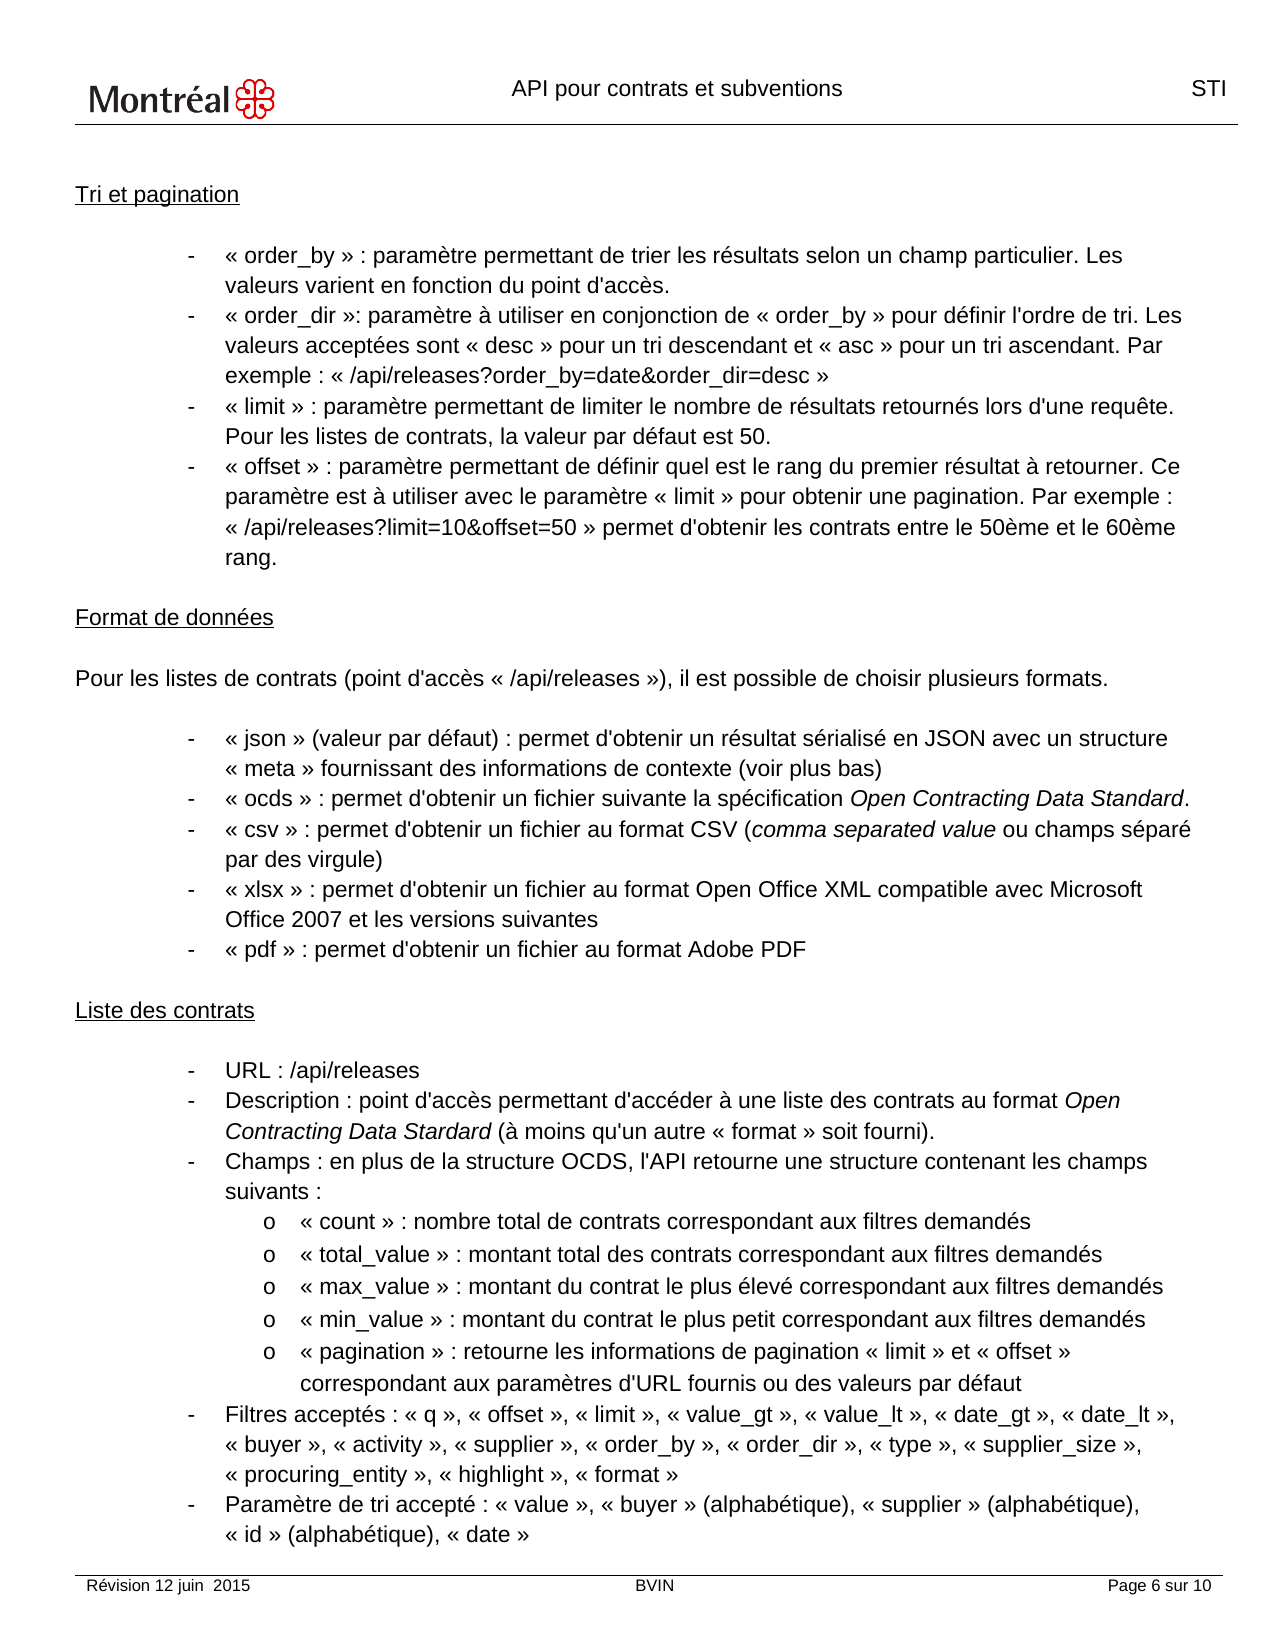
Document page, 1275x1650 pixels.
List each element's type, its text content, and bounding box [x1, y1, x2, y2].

list « ocds » : permet d'obtenir un fichier suivante la spécification Open Contracting Data Standard. [187, 785, 1200, 812]
text Pour les listes de contrats (point d'accès « /api/releases »), il est possible de choisir plusieurs formats. [75, 664, 1200, 691]
list « order_dir »: paramètre à utiliser en conjonction de « order_by » pour définir l'ordre de tri. Les valeurs acceptées sont « desc » pour un tri descendant et « asc » pour un tri ascendant. Par exemple : « /api/releases?order_by=date&order_dir=desc » [187, 302, 1200, 389]
list Paramètre de tri accepté : « value », « buyer » (alphabétique), « supplier » (alphabétique), « id » (alphabétique), « date » [187, 1491, 1200, 1548]
list Filtres acceptés : « q », « offset », « limit », « value_gt », « value_lt », « date_gt », « date_lt », « buyer », « activity », « supplier », « order_by », « order_dir », « type », « supplier_size », « procuring_entity », « highlight », « format » [187, 1401, 1200, 1487]
text Format de données [75, 604, 1200, 630]
list « json » (valeur par défaut) : permet d'obtenir un résultat sérialisé en JSON avec un structure « meta » fournissant des informations de contexte (voir plus bas) [187, 725, 1200, 781]
list « csv » : permet d'obtenir un fichier au format CSV (comma separated value ou champs séparé par des virgule) [187, 816, 1200, 872]
text Liste des contrats [75, 997, 1200, 1023]
text Tri et pagination [75, 181, 1200, 207]
list « offset » : paramètre permettant de définir quel est le rang du premier résultat à retourner. Ce paramètre est à utiliser avec le paramètre « limit » pour obtenir une pagination. Par exemple : « /api/releases?limit=10&offset=50 » permet d'obtenir les contrats entre le 50ème et le 60ème rang. [187, 453, 1200, 570]
list Champs : en plus de la structure OCDS, l'API retourne une structure contenant les champs suivants : [187, 1148, 1200, 1204]
list « pdf » : permet d'obtenir un fichier au format Adobe PDF [187, 936, 1200, 963]
list « pagination » : retourne les informations de pagination « limit » et « offset » correspondant aux paramètres d'URL fournis ou des valeurs par défaut [262, 1338, 1200, 1397]
list « max_value » : montant du contrat le plus élevé correspondant aux filtres demandés [262, 1273, 1200, 1302]
list « total_value » : montant total des contrats correspondant aux filtres demandés [262, 1241, 1200, 1269]
list « xlsx » : permet d'obtenir un fichier au format Open Office XML compatible avec Microsoft Office 2007 et les versions suivantes [187, 876, 1200, 932]
list URL : /api/releases [187, 1057, 1200, 1083]
list « order_by » : paramètre permettant de trier les résultats selon un champ particulier. Les valeurs varient en fonction du point d'accès. [187, 242, 1200, 298]
list « count » : nombre total de contrats correspondant aux filtres demandés [262, 1208, 1200, 1237]
list « limit » : paramètre permettant de limiter le nombre de résultats retournés lors d'une requête. Pour les listes de contrats, la valeur par défaut est 50. [187, 393, 1200, 449]
list Description : point d'accès permettant d'accéder à une liste des contrats au format Open Contracting Data Stardard (à moins qu'un autre « format » soit fourni). [187, 1087, 1200, 1144]
list « min_value » : montant du contrat le plus petit correspondant aux filtres demandés [262, 1306, 1200, 1334]
